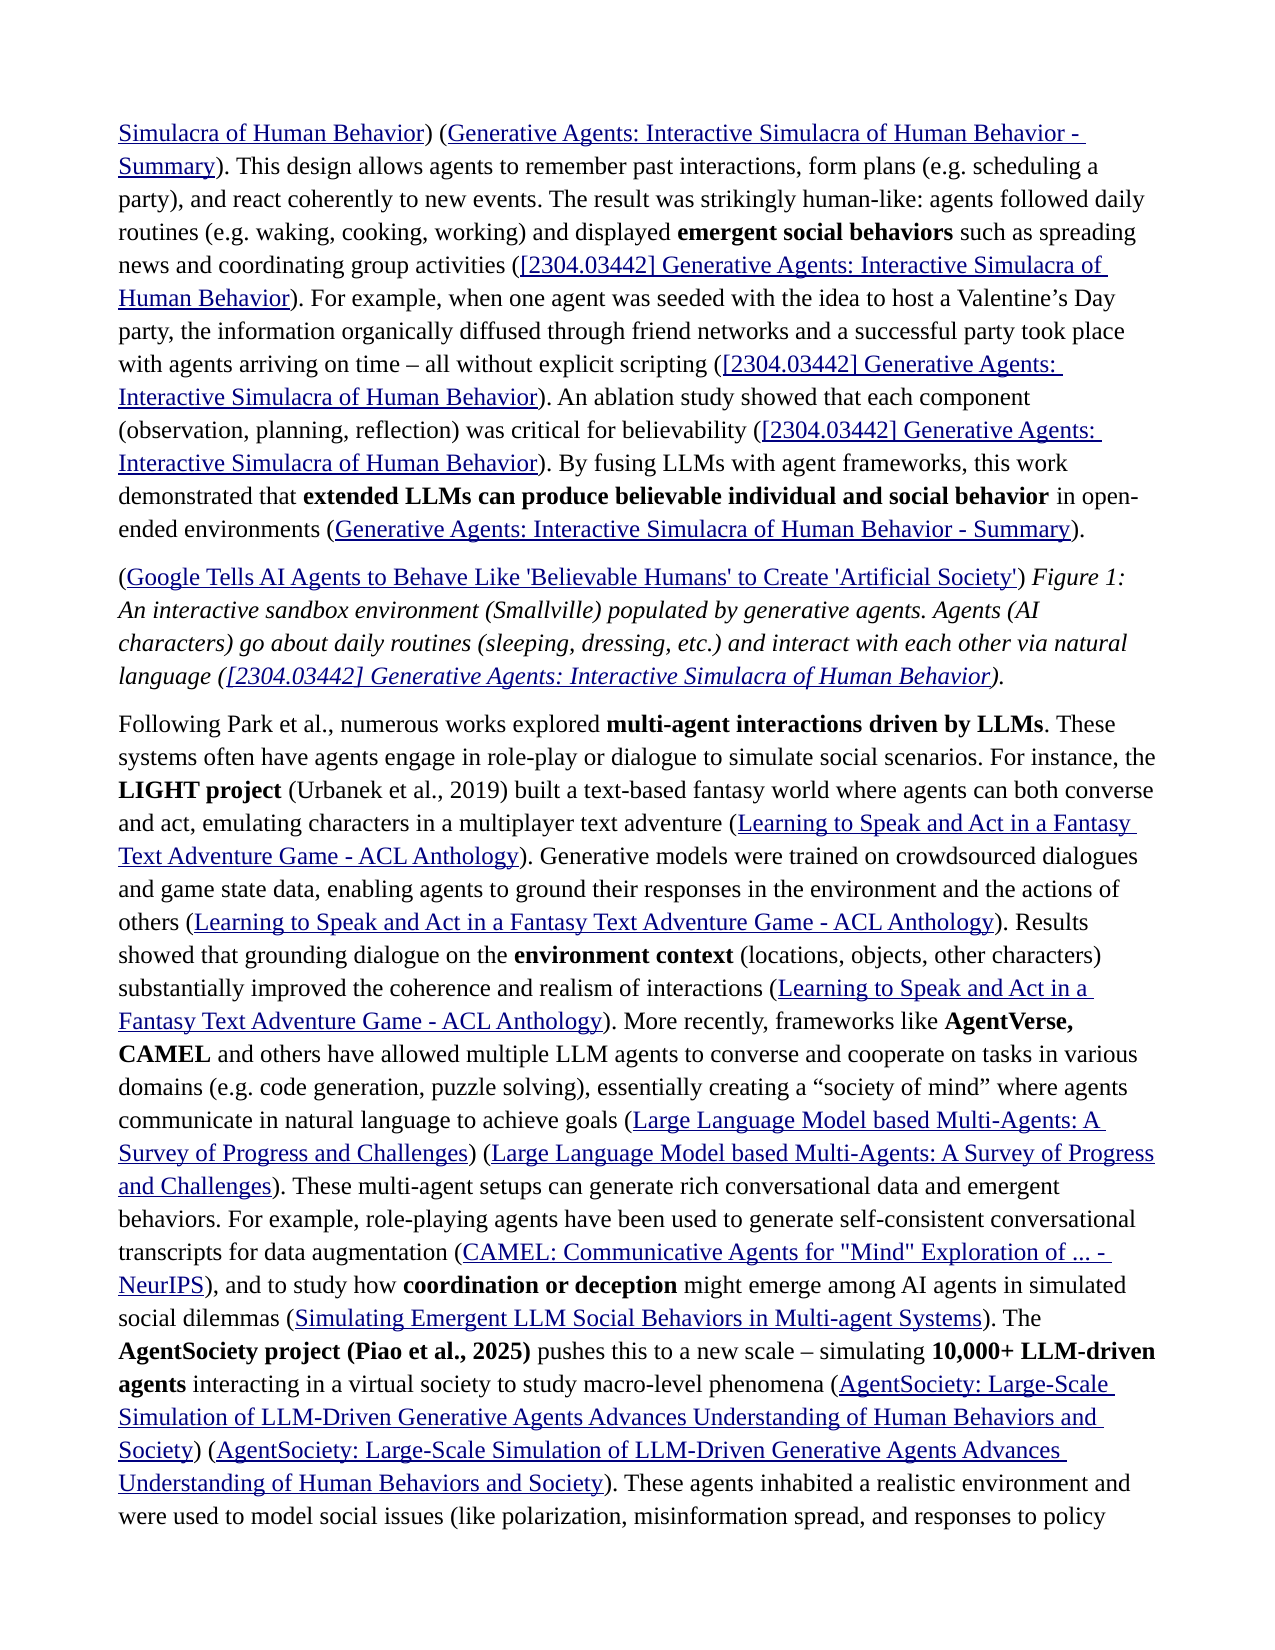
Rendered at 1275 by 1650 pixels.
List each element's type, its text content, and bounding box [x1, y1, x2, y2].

text Simulacra of Human Behavior) (Generative Agents: Interactive Simulacra of Human Behavior - Summary). This design allows agents to remember past interactions, form plans (e.g. scheduling a party), and react coherently to new events. The result was strikingly human-like: agents followed daily routines (e.g. waking, cooking, working) and displayed emergent social behaviors such as spreading news and coordinating group activities ([2304.03442] Generative Agents: Interactive Simulacra of Human Behavior). For example, when one agent was seeded with the idea to host a Valentine’s Day party, the information organically diffused through friend networks and a successful party took place with agents arriving on time – all without explicit scripting ([2304.03442] Generative Agents: Interactive Simulacra of Human Behavior). An ablation study showed that each component (observation, planning, reflection) was critical for believability ([2304.03442] Generative Agents: Interactive Simulacra of Human Behavior). By fusing LLMs with agent frameworks, this work demonstrated that extended LLMs can produce believable individual and social behavior in open-ended environments (Generative Agents: Interactive Simulacra of Human Behavior - Summary). [118, 118, 1157, 543]
text Following Park et al., numerous works explored multi-agent interactions driven by LLMs. These systems often have agents engage in role-play or dialogue to simulate social scenarios. For instance, the LIGHT project (Urbanek et al., 2019) built a text-based fantasy world where agents can both converse and act, emulating characters in a multiplayer text adventure (Learning to Speak and Act in a Fantasy Text Adventure Game - ACL Anthology). Generative models were trained on crowdsourced dialogues and game state data, enabling agents to ground their responses in the environment and the actions of others (Learning to Speak and Act in a Fantasy Text Adventure Game - ACL Anthology). Results showed that grounding dialogue on the environment context (locations, objects, other characters) substantially improved the coherence and realism of interactions (Learning to Speak and Act in a Fantasy Text Adventure Game - ACL Anthology). More recently, frameworks like AgentVerse, CAMEL and others have allowed multiple LLM agents to converse and cooperate on tasks in various domains (e.g. code generation, puzzle solving), essentially creating a “society of mind” where agents communicate in natural language to achieve goals (Large Language Model based Multi-Agents: A Survey of Progress and Challenges) (Large Language Model based Multi-Agents: A Survey of Progress and Challenges). These multi-agent setups can generate rich conversational data and emergent behaviors. For example, role-playing agents have been used to generate self-consistent conversational transcripts for data augmentation (CAMEL: Communicative Agents for "Mind" Exploration of ... - NeurIPS), and to study how coordination or deception might emerge among AI agents in simulated social dilemmas (Simulating Emergent LLM Social Behaviors in Multi-agent Systems). The AgentSociety project (Piao et al., 2025) pushes this to a new scale – simulating 10,000+ LLM-driven agents interacting in a virtual society to study macro-level phenomena (AgentSociety: Large-Scale Simulation of LLM-Driven Generative Agents Advances Understanding of Human Behaviors and Society) (AgentSociety: Large-Scale Simulation of LLM-Driven Generative Agents Advances Understanding of Human Behaviors and Society). These agents inhabited a realistic environment and were used to model social issues (like polarization, misinformation spread, and responses to policy [118, 709, 1157, 1530]
text (Google Tells AI Agents to Behave Like 'Believable Humans' to Create 'Artificial Society') Figure 1: An interactive sandbox environment (Smallville) populated by generative agents. Agents (AI characters) go about daily routines (sleeping, dressing, etc.) and interact with each other via natural language ([2304.03442] Generative Agents: Interactive Simulacra of Human Behavior). [118, 562, 1157, 690]
